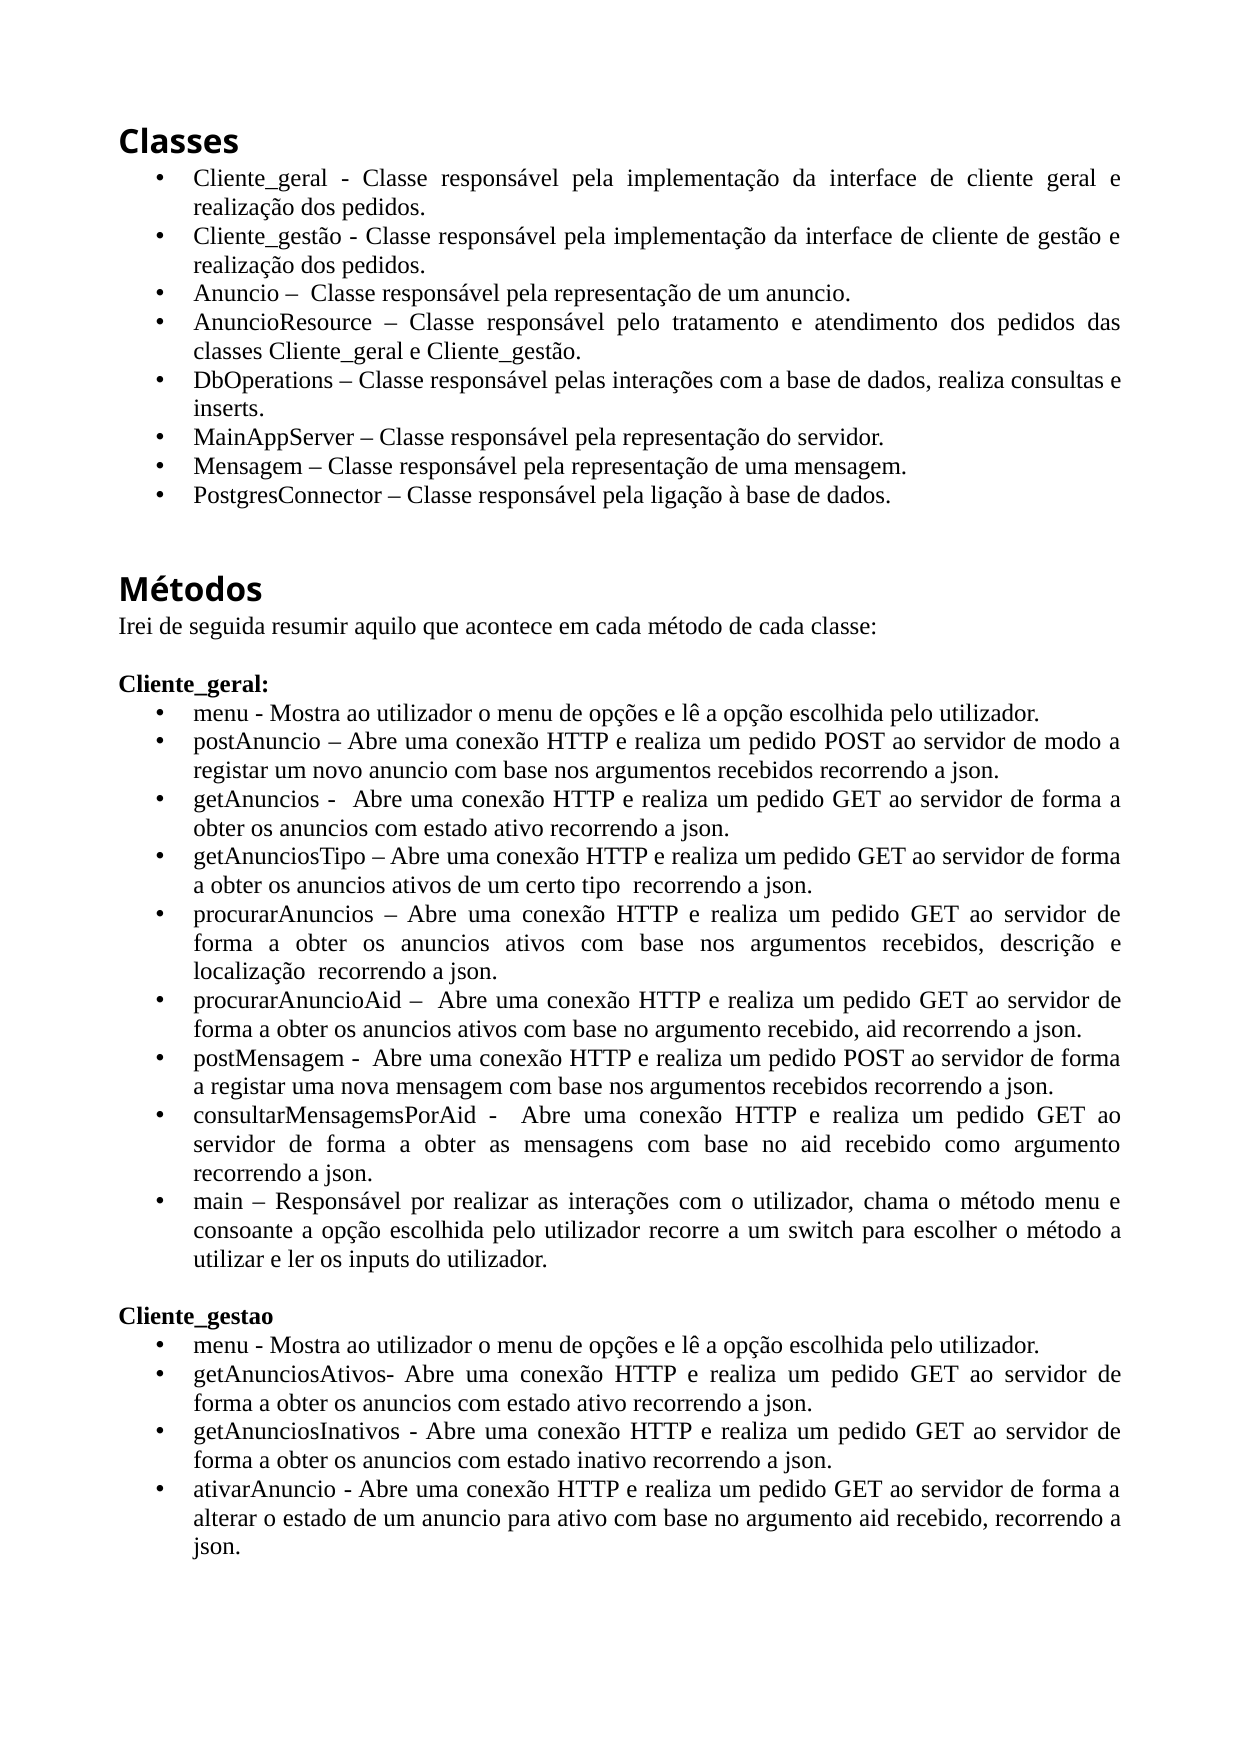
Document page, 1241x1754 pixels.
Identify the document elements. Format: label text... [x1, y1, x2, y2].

list getAnunciosTipo – Abre uma conexão HTTP e realiza um pedido GET ao servidor de forma a obter os anuncios ativos de um certo tipo recorrendo a json. [156, 841, 1122, 899]
list procurarAnuncioAid – Abre uma conexão HTTP e realiza um pedido GET ao servidor de forma a obter os anuncios ativos com base no argumento recebido, aid recorrendo a json. [156, 985, 1122, 1043]
list AnuncioResource – Classe responsável pelo tratamento e atendimento dos pedidos das classes Cliente_geral e Cliente_gestão. [156, 307, 1122, 365]
text Cliente_gestao [118, 1301, 1122, 1330]
list procurarAnuncios – Abre uma conexão HTTP e realiza um pedido GET ao servidor de forma a obter os anuncios ativos com base nos argumentos recebidos, descrição e localização recorrendo a json. [156, 899, 1122, 985]
list DbOperations – Classe responsável pelas interações com a base de dados, realiza consultas e inserts. [156, 365, 1122, 422]
list consultarMensagemsPorAid - Abre uma conexão HTTP e realiza um pedido GET ao servidor de forma a obter as mensagens com base no aid recebido como argumento recorrendo a json. [156, 1100, 1122, 1186]
text Métodos [118, 566, 1122, 611]
list Anuncio – Classe responsável pela representação de um anuncio. [156, 278, 1122, 307]
list menu - Mostra ao utilizador o menu de opções e lê a opção escolhida pelo utilizador. [156, 1330, 1122, 1359]
list menu - Mostra ao utilizador o menu de opções e lê a opção escolhida pelo utilizador. [156, 698, 1122, 726]
list Cliente_geral - Classe responsável pela implementação da interface de cliente geral e realização dos pedidos. [156, 163, 1122, 221]
text Cliente_geral: [118, 669, 1122, 698]
list getAnunciosAtivos- Abre uma conexão HTTP e realiza um pedido GET ao servidor de forma a obter os anuncios com estado ativo recorrendo a json. [156, 1359, 1122, 1416]
list ativarAnuncio - Abre uma conexão HTTP e realiza um pedido GET ao servidor de forma a alterar o estado de um anuncio para ativo com base no argumento aid recebido, recorrendo a json. [156, 1474, 1122, 1560]
list MainAppServer – Classe responsável pela representação do servidor. [156, 422, 1122, 451]
list PostgresConnector – Classe responsável pela ligação à base de dados. [156, 480, 1122, 508]
list postMensagem - Abre uma conexão HTTP e realiza um pedido POST ao servidor de forma a registar uma nova mensagem com base nos argumentos recebidos recorrendo a json. [156, 1043, 1122, 1100]
text Classes [118, 118, 1122, 163]
list postAnuncio – Abre uma conexão HTTP e realiza um pedido POST ao servidor de modo a registar um novo anuncio com base nos argumentos recebidos recorrendo a json. [156, 726, 1122, 784]
list Mensagem – Classe responsável pela representação de uma mensagem. [156, 451, 1122, 480]
list Cliente_gestão - Classe responsável pela implementação da interface de cliente de gestão e realização dos pedidos. [156, 221, 1122, 278]
list getAnunciosInativos - Abre uma conexão HTTP e realiza um pedido GET ao servidor de forma a obter os anuncios com estado inativo recorrendo a json. [156, 1416, 1122, 1474]
list main – Responsável por realizar as interações com o utilizador, chama o método menu e consoante a opção escolhida pelo utilizador recorre a um switch para escolher o método a utilizar e ler os inputs do utilizador. [156, 1186, 1122, 1273]
text Irei de seguida resumir aquilo que acontece em cada método de cada classe: [118, 611, 1122, 640]
list getAnuncios - Abre uma conexão HTTP e realiza um pedido GET ao servidor de forma a obter os anuncios com estado ativo recorrendo a json. [156, 784, 1122, 841]
